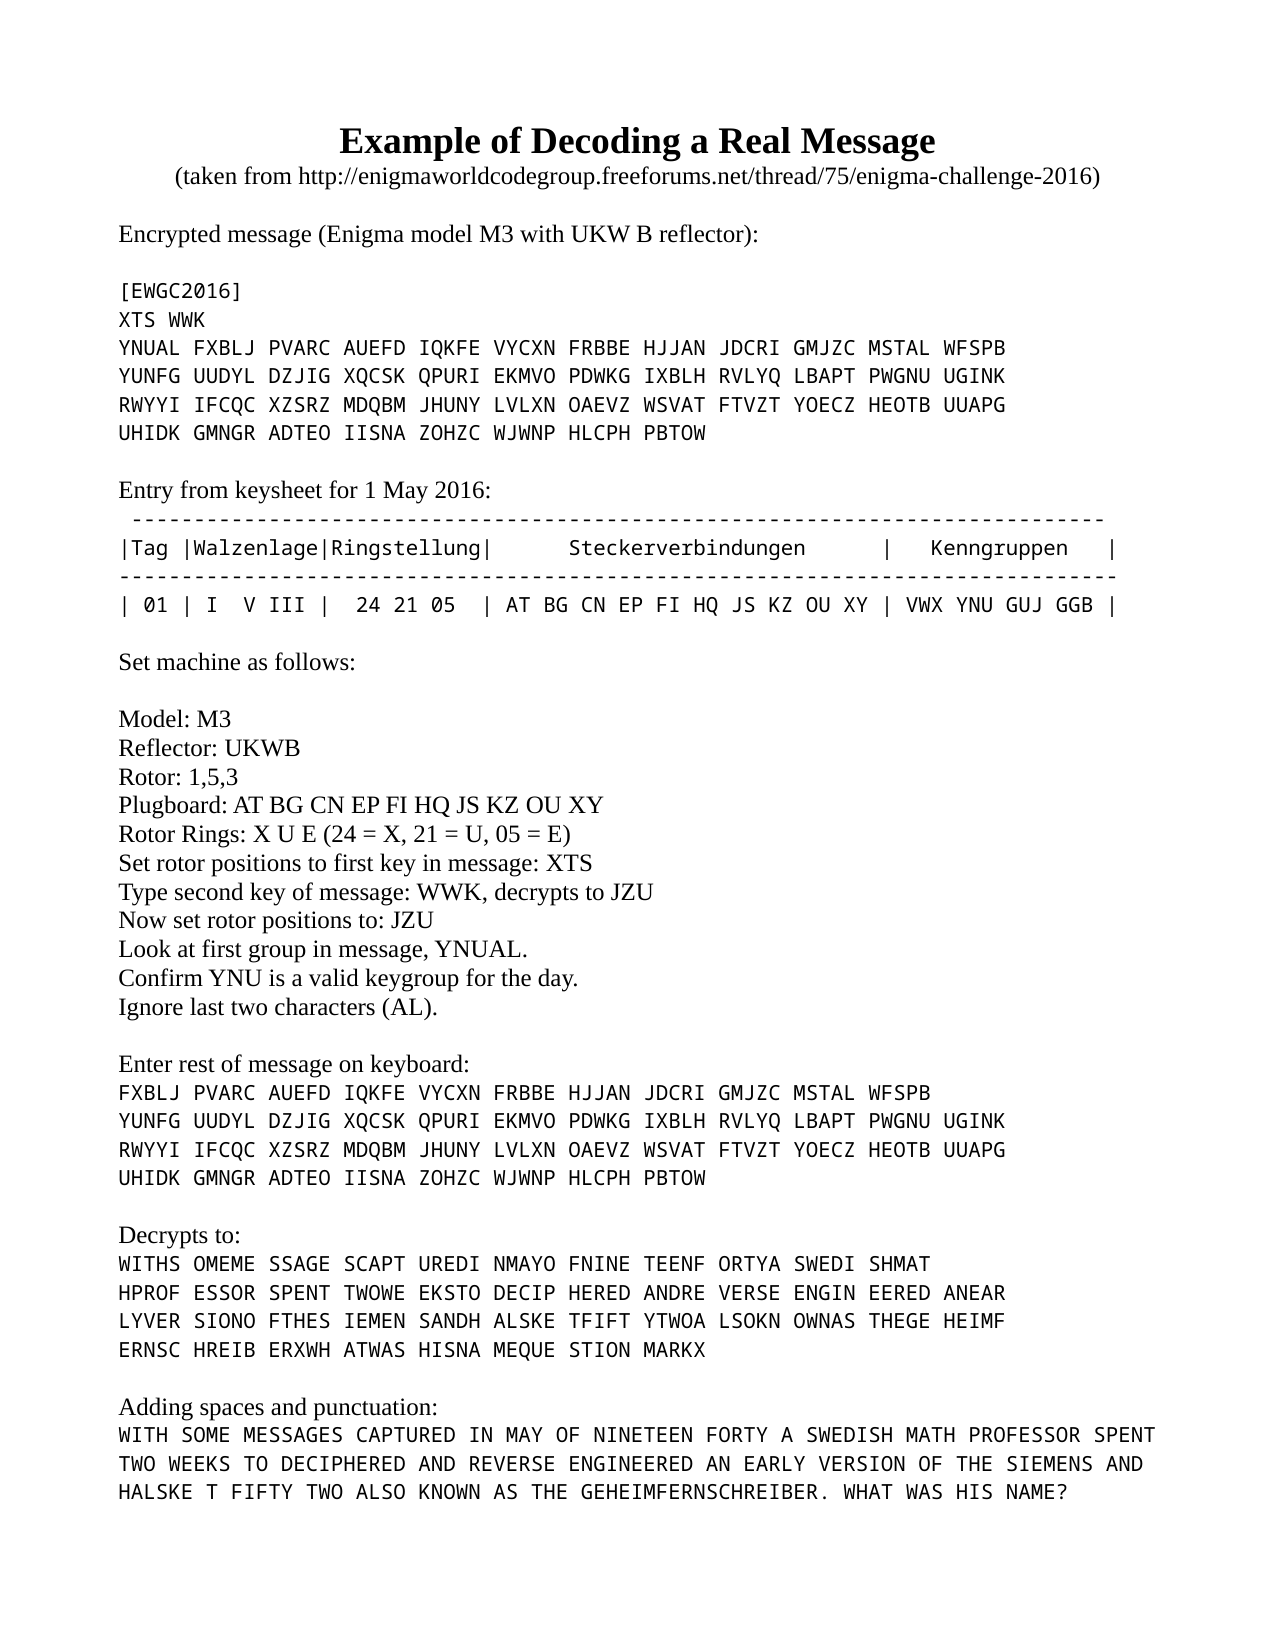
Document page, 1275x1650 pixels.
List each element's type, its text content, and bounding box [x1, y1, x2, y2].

text Look at first group in message, YNUAL. [118, 934, 1157, 963]
text Example of Decoding a Real Message [118, 118, 1157, 161]
text Rotor Rings: X U E (24 = X, 21 = U, 05 = E) [118, 819, 1157, 848]
text RWYYI IFCQC XZSRZ MDQBM JHUNY LVLXN OAEVZ WSVAT FTVZT YOECZ HEOTB UUAPG [118, 390, 1157, 418]
text [EWGC2016] [118, 276, 1157, 305]
text Entry from keysheet for 1 May 2016: [118, 476, 1157, 504]
text UHIDK GMNGR ADTEO IISNA ZOHZC WJWNP HLCPH PBTOW [118, 418, 1157, 447]
text RWYYI IFCQC XZSRZ MDQBM JHUNY LVLXN OAEVZ WSVAT FTVZT YOECZ HEOTB UUAPG [118, 1135, 1157, 1163]
text Rotor: 1,5,3 [118, 762, 1157, 791]
text Set machine as follows: [118, 647, 1157, 676]
text -------------------------------------------------------------------------------- [118, 561, 1157, 590]
text ------------------------------------------------------------------------------ [118, 504, 1157, 533]
text | 01 | I V III | 24 21 05 | AT BG CN EP FI HQ JS KZ OU XY | VWX YNU GUJ GGB | [118, 590, 1157, 618]
text LYVER SIONO FTHES IEMEN SANDH ALSKE TFIFT YTWOA LSOKN OWNAS THEGE HEIMF [118, 1306, 1157, 1335]
text Adding spaces and punctuation: [118, 1392, 1157, 1421]
text ERNSC HREIB ERXWH ATWAS HISNA MEQUE STION MARKX [118, 1335, 1157, 1363]
text (taken from http://enigmaworldcodegroup.freeforums.net/thread/75/enigma-challenge-2016) [118, 161, 1157, 190]
text Set rotor positions to first key in message: XTS [118, 848, 1157, 877]
text WITHS OMEME SSAGE SCAPT UREDI NMAYO FNINE TEENF ORTYA SWEDI SHMAT [118, 1249, 1157, 1278]
text HPROF ESSOR SPENT TWOWE EKSTO DECIP HERED ANDRE VERSE ENGIN EERED ANEAR [118, 1278, 1157, 1306]
text Model: M3 [118, 704, 1157, 733]
text Encrypted message (Enigma model M3 with UKW B reflector): [118, 219, 1157, 247]
text Now set rotor positions to: JZU [118, 906, 1157, 934]
text Type second key of message: WWK, decrypts to JZU [118, 877, 1157, 906]
text Enter rest of message on keyboard: [118, 1049, 1157, 1078]
text YUNFG UUDYL DZJIG XQCSK QPURI EKMVO PDWKG IXBLH RVLYQ LBAPT PWGNU UGINK [118, 1107, 1157, 1135]
text Plugboard: AT BG CN EP FI HQ JS KZ OU XY [118, 791, 1157, 819]
text Reflector: UKWB [118, 733, 1157, 762]
text Ignore last two characters (AL). [118, 992, 1157, 1021]
text UHIDK GMNGR ADTEO IISNA ZOHZC WJWNP HLCPH PBTOW [118, 1163, 1157, 1192]
text XTS WWK [118, 305, 1157, 333]
text WITH SOME MESSAGES CAPTURED IN MAY OF NINETEEN FORTY A SWEDISH MATH PROFESSOR SPENT TWO WEEKS TO DECIPHERED AND REVERSE ENGINEERED AN EARLY VERSION OF THE SIEMENS AND HALSKE T FIFTY TWO ALSO KNOWN AS THE GEHEIMFERNSCHREIBER. WHAT WAS HIS NAME? [118, 1421, 1157, 1506]
text YNUAL FXBLJ PVARC AUEFD IQKFE VYCXN FRBBE HJJAN JDCRI GMJZC MSTAL WFSPB [118, 333, 1157, 362]
text |Tag |Walzenlage|Ringstellung| Steckerverbindungen | Kenngruppen | [118, 533, 1157, 561]
text FXBLJ PVARC AUEFD IQKFE VYCXN FRBBE HJJAN JDCRI GMJZC MSTAL WFSPB [118, 1078, 1157, 1107]
text YUNFG UUDYL DZJIG XQCSK QPURI EKMVO PDWKG IXBLH RVLYQ LBAPT PWGNU UGINK [118, 362, 1157, 390]
text Decrypts to: [118, 1221, 1157, 1249]
text Confirm YNU is a valid keygroup for the day. [118, 963, 1157, 992]
